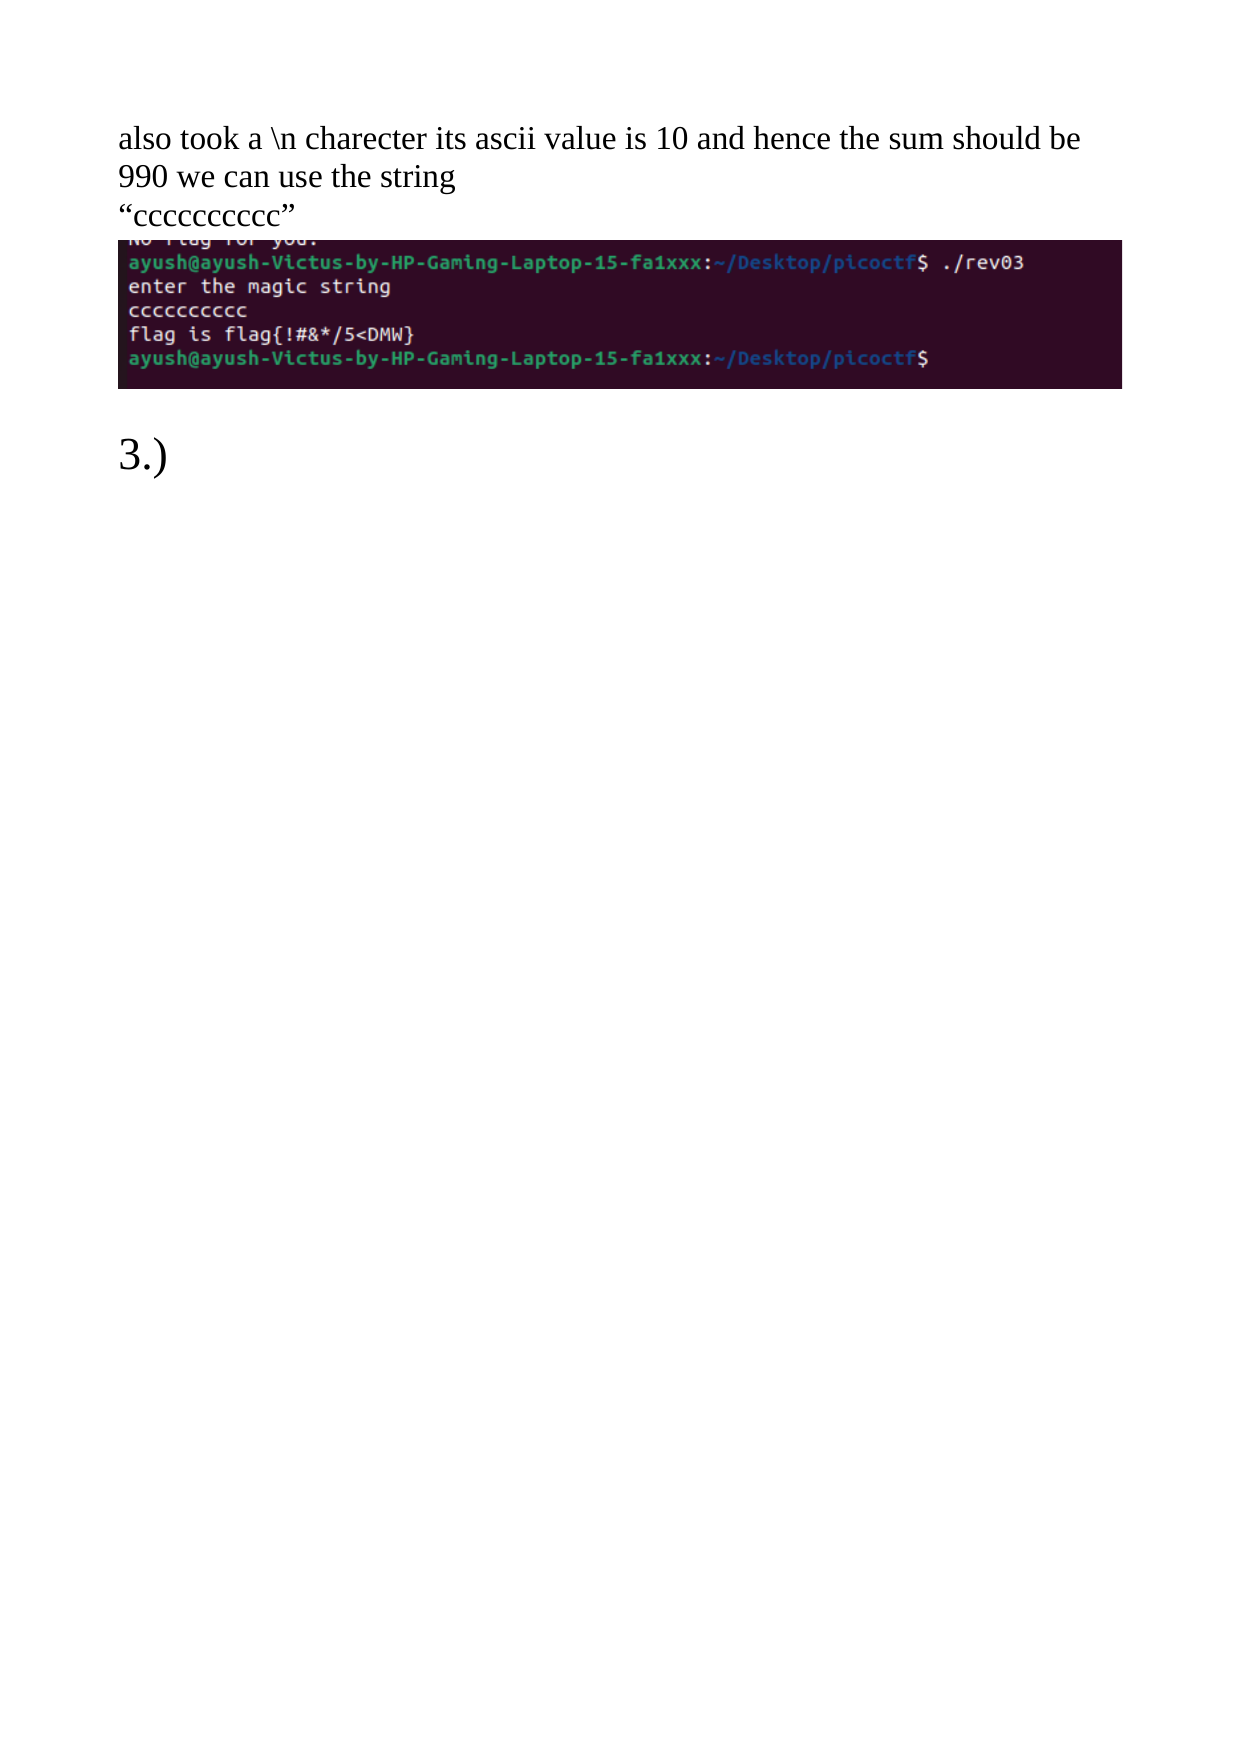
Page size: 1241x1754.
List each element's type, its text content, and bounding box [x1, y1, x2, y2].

picture [118, 240, 1123, 389]
text “cccccccccc” [118, 195, 1122, 233]
text 3.) [118, 427, 1122, 480]
text also took a \n charecter its ascii value is 10 and hence the sum should be 990 we can use the string [118, 118, 1122, 195]
